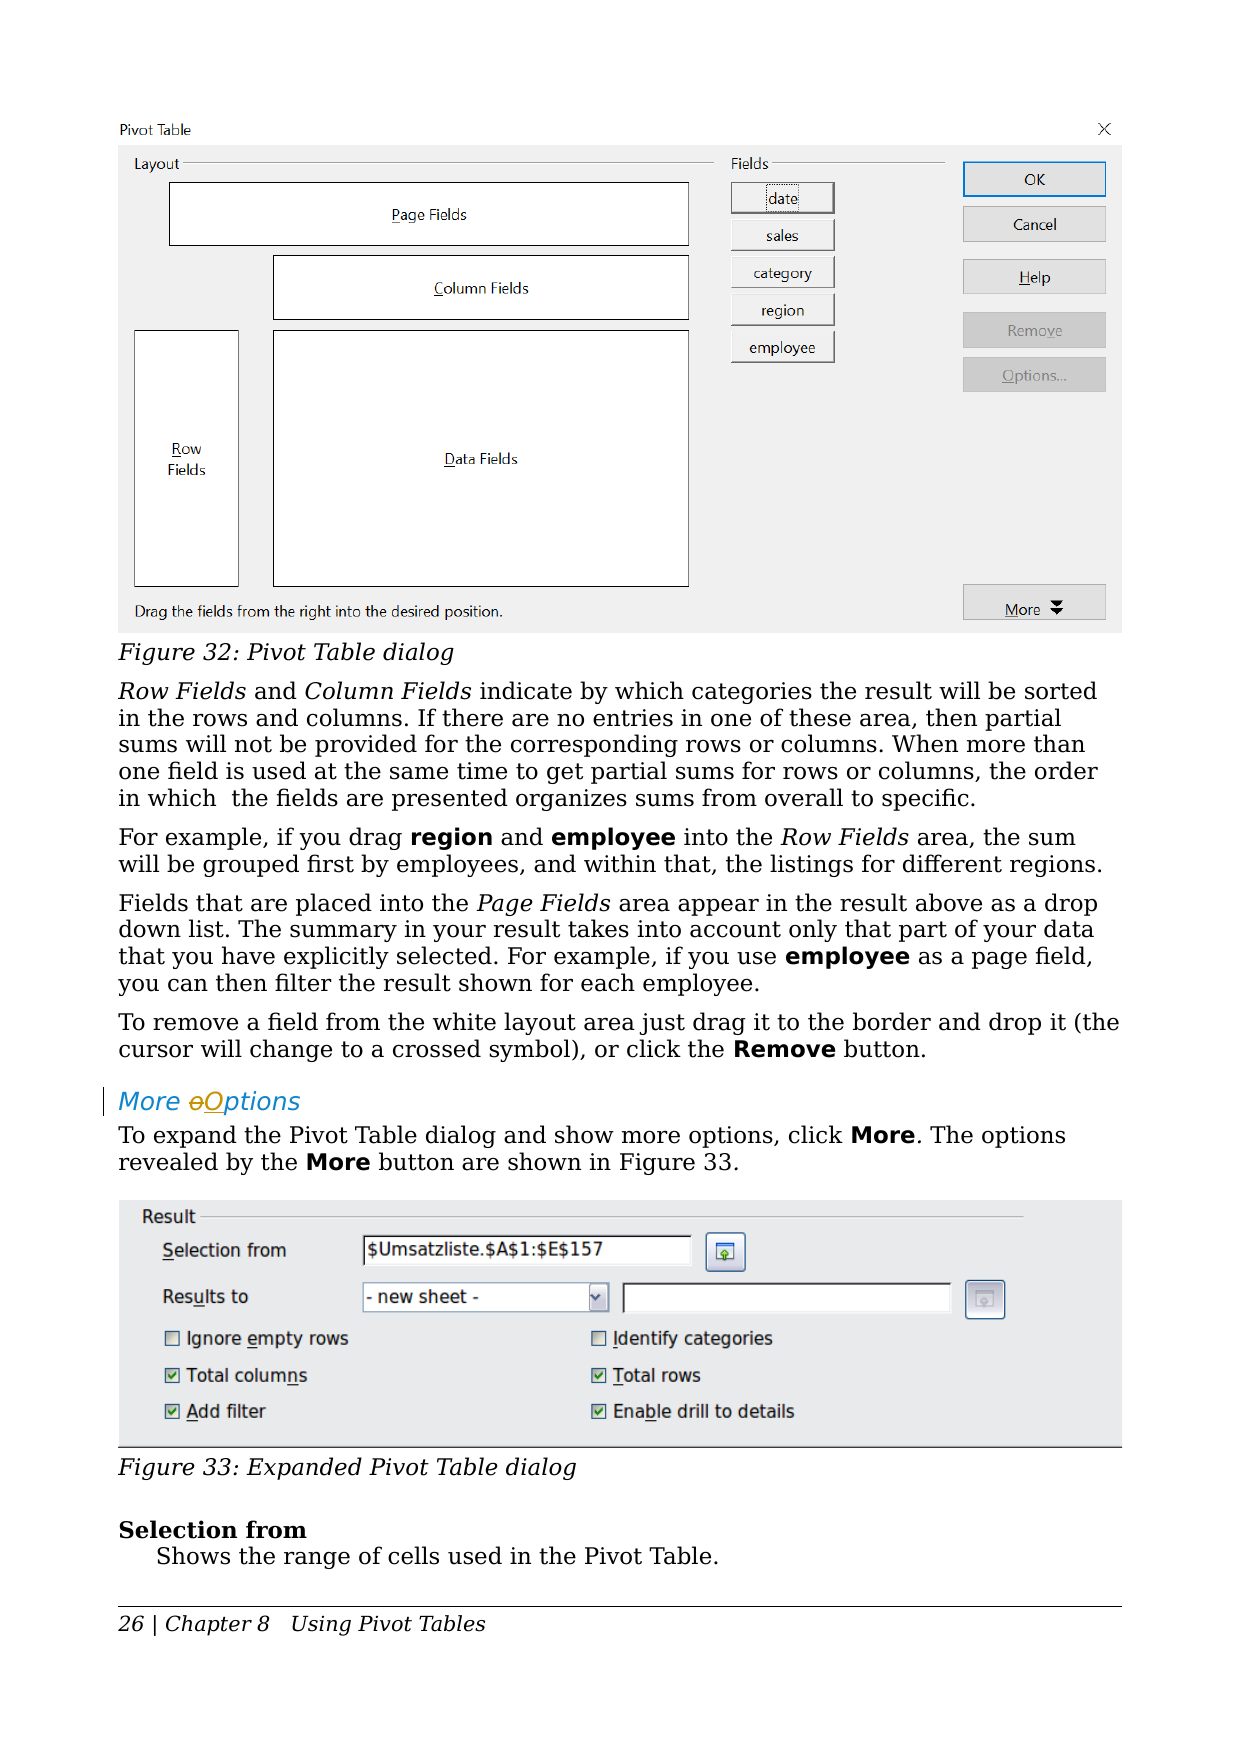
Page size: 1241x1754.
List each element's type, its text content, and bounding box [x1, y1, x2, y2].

picture [118, 118, 1122, 633]
subtitle More Options [118, 1087, 1122, 1116]
text To remove a field from the white layout area just drag it to the border and drop it (the cursor will change to a crossed symbol), or click the Remove button. [118, 1009, 1122, 1062]
text Figure 33: Expanded Pivot Table dialog [118, 1454, 1122, 1480]
text For example, if you drag region and employee into the Row Fields area, the sum will be grouped first by employees, and within that, the listings for different regions. [118, 824, 1122, 877]
text Selection from [118, 1517, 1122, 1543]
text Figure 32: Pivot Table dialog [118, 639, 1122, 666]
text Fields that are placed into the Page Fields area appear in the result above as a drop down list. The summary in your result takes into account only that part of your data that you have explicitly selected. For example, if you use employee as a page field, you can then filter the result shown for each employee. [118, 890, 1122, 997]
text To expand the Pivot Table dialog and show more options, click More. The options revealed by the More button are shown in Figure 33. [118, 1122, 1122, 1176]
text Row Fields and Column Fields indicate by which categories the result will be sorted in the rows and columns. If there are no entries in one of these area, then partial sums will not be provided for the corresponding rows or columns. When more than one field is used at the same time to get partial sums for rows or columns, the order in which the fields are presented organizes sums from overall to specific. [118, 678, 1122, 812]
picture [118, 1200, 1123, 1448]
text Shows the range of cells used in the Pivot Table. [156, 1543, 1122, 1570]
